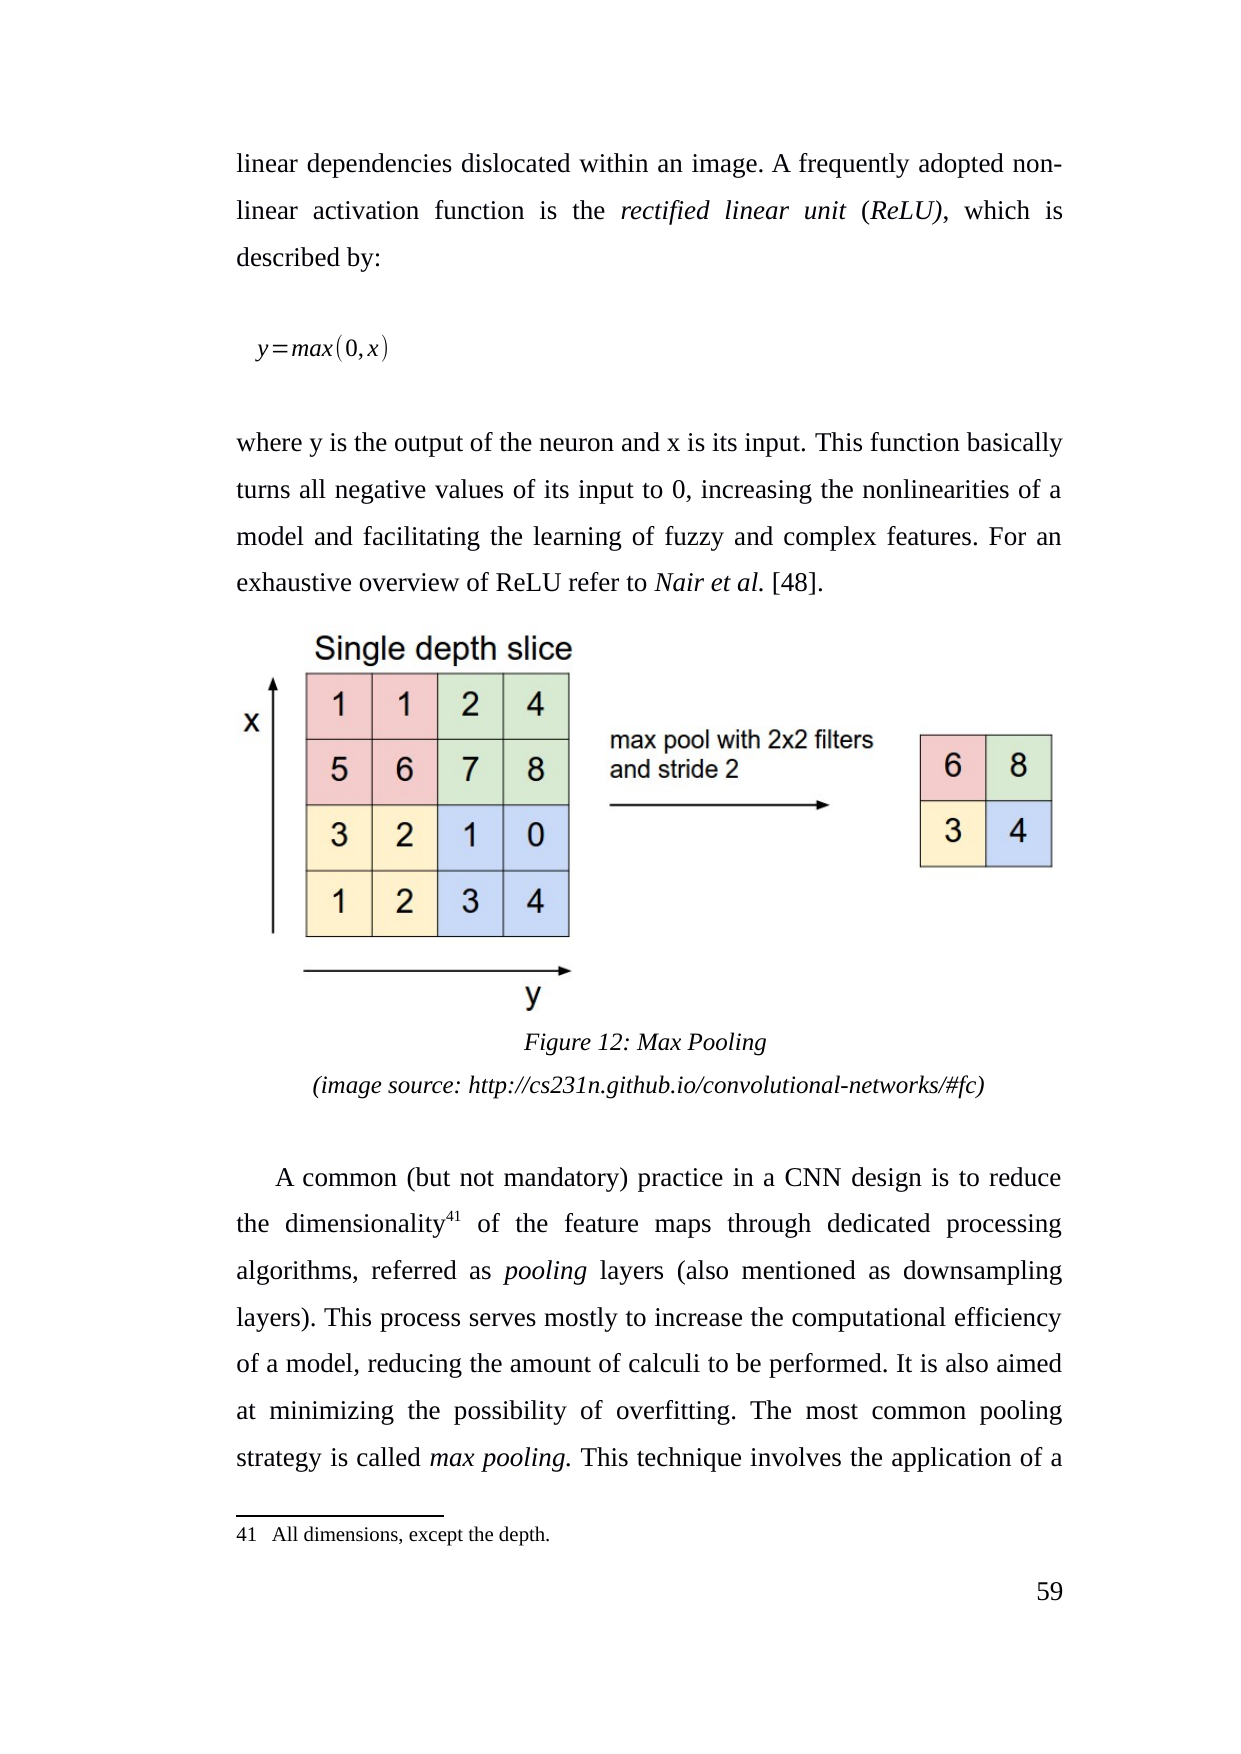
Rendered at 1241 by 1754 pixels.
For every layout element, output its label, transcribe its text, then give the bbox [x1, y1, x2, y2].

text Figure 12: Max Pooling (image source: http://cs231n.github.io/convolutional-networks/#fc) [236, 1013, 1063, 1098]
text where y is the output of the neuron and x is its input. This function basically turns all negative values of its input to 0, increasing the nonlinearities of a model and facilitating the learning of fuzzy and complex features. For an exhaustive overview of ReLU refer to Nair et al. [48]. [236, 426, 1063, 598]
text linear dependencies dislocated within an image. A frequently adopted non-linear activation function is the rectified linear unit (ReLU), which is described by: [236, 148, 1063, 272]
picture [236, 625, 1063, 1013]
text All dimensions, except the depth. [236, 1522, 1063, 1546]
text A common (but not mandatory) practice in a CNN design is to reduce the dimensionality of the feature maps through dedicated processing algorithms, referred as pooling layers (also mentioned as downsampling layers). This process serves mostly to increase the computational efficiency of a model, reducing the amount of calculi to be performed. It is also aimed at minimizing the possibility of overfitting. The most common pooling strategy is called max pooling. This technique involves the application of a [236, 1161, 1063, 1472]
